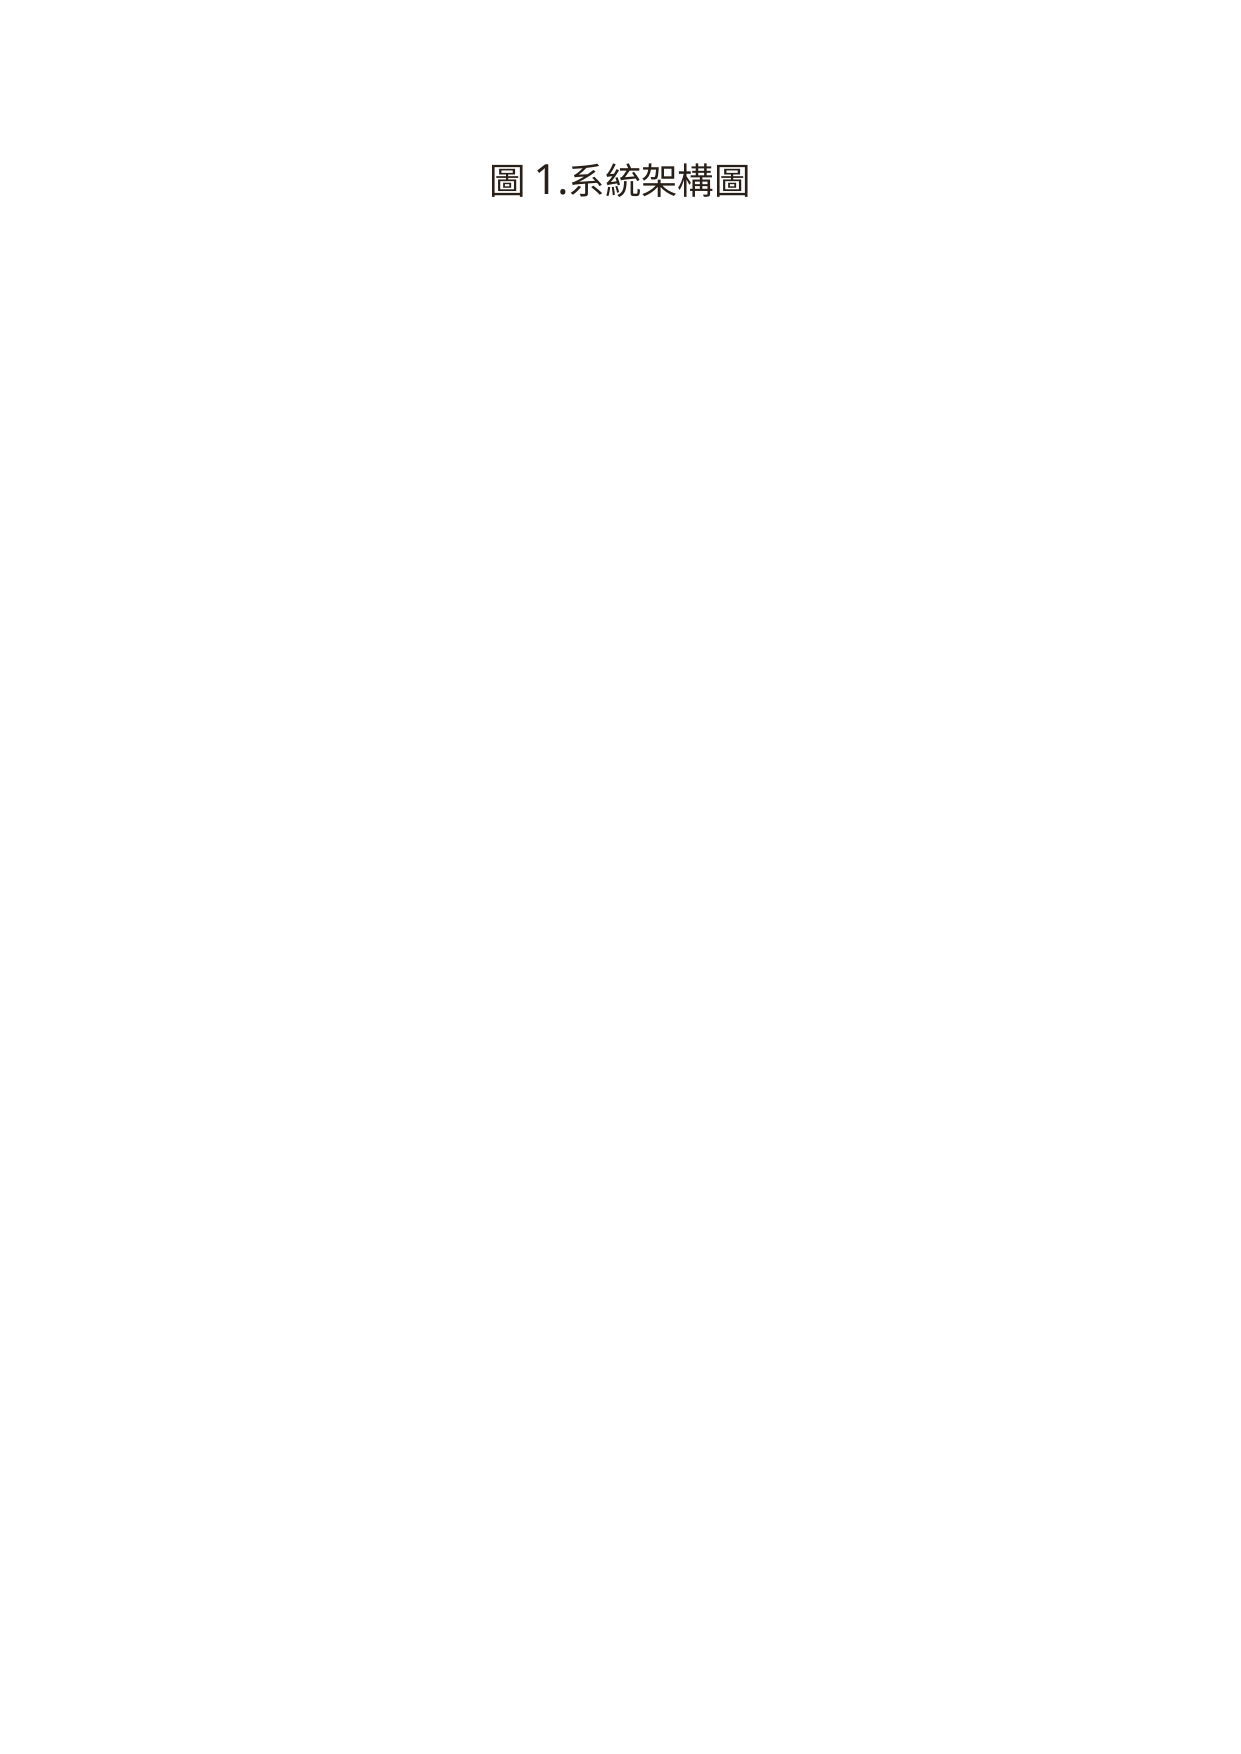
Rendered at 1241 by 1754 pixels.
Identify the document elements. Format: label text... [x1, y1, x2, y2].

text 圖1.系統架構圖 [187, 150, 1053, 207]
